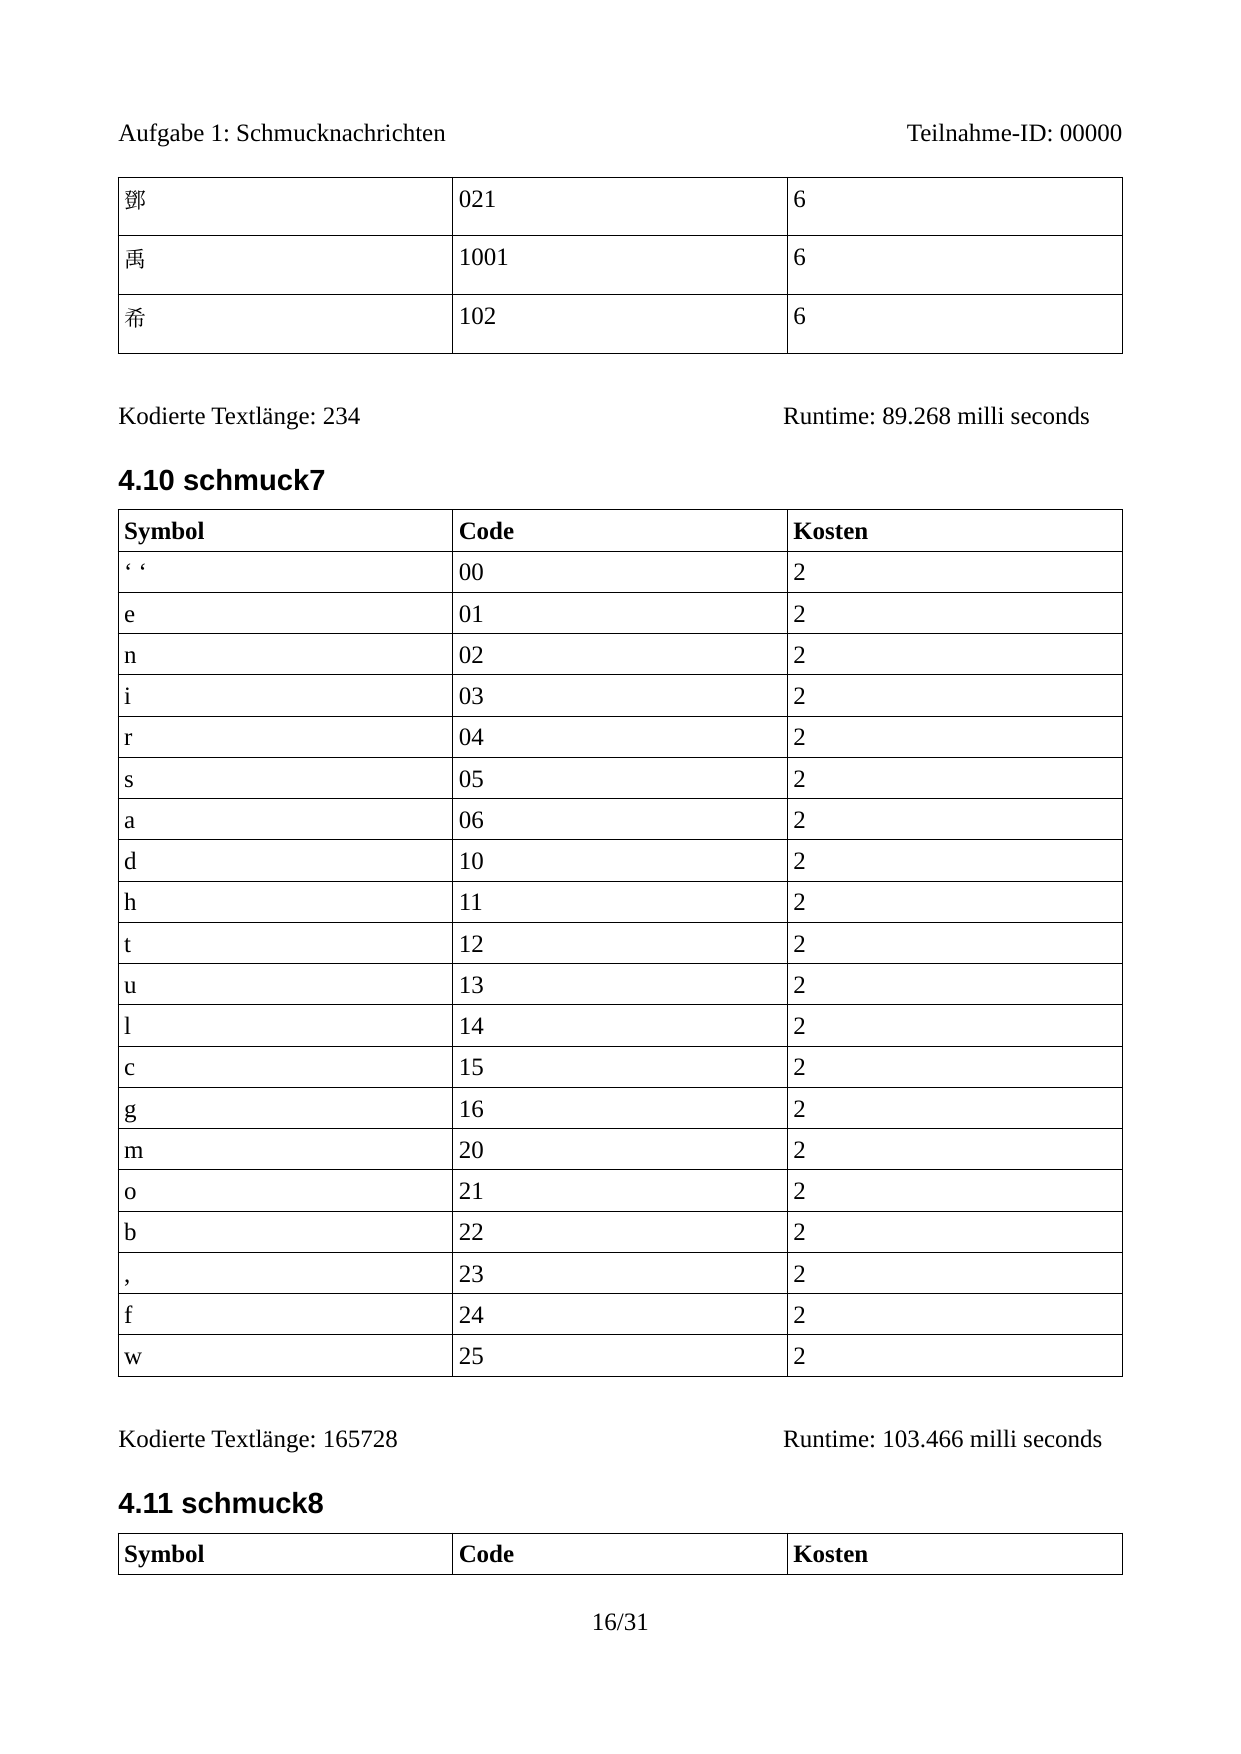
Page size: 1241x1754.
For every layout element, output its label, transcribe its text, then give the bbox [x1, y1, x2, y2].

table_cell 2 [788, 1170, 1122, 1211]
table_cell d [119, 840, 452, 881]
table_cell 2 [788, 1088, 1122, 1128]
text Kodierte Textlänge: 234 Runtime: 89.268 milli seconds [118, 401, 1122, 430]
table_cell 2 [788, 758, 1122, 798]
table_cell u [119, 964, 452, 1004]
table_cell 2 [788, 717, 1122, 757]
table_cell 25 [453, 1335, 787, 1376]
table_cell a [119, 799, 452, 839]
table_cell 6 [788, 178, 1122, 235]
table_cell s [119, 758, 452, 798]
table_cell n [119, 634, 452, 674]
table_cell g [119, 1088, 452, 1128]
table_cell 11 [453, 882, 787, 922]
table_cell 2 [788, 923, 1122, 963]
table_cell 2 [788, 882, 1122, 922]
subtitle 4.11 schmuck8 [118, 1486, 1122, 1520]
table_cell 6 [788, 295, 1122, 352]
table_cell 鄧 [119, 178, 452, 235]
table_cell b [119, 1212, 452, 1252]
table_cell h [119, 882, 452, 922]
table_header Symbol [119, 510, 452, 551]
table_cell 23 [453, 1253, 787, 1293]
table_cell 12 [453, 923, 787, 963]
table_header Kosten [788, 510, 1122, 551]
table_cell e [119, 593, 452, 633]
table_cell 021 [453, 178, 787, 235]
table_cell , [119, 1253, 452, 1293]
table_cell 01 [453, 593, 787, 633]
table_cell 2 [788, 1129, 1122, 1169]
table_cell 2 [788, 552, 1122, 592]
table_cell i [119, 675, 452, 716]
table_cell 2 [788, 1335, 1122, 1376]
table_cell 2 [788, 840, 1122, 881]
table_cell 20 [453, 1129, 787, 1169]
table_cell 1001 [453, 236, 787, 294]
table_cell 2 [788, 1047, 1122, 1087]
table_cell w [119, 1335, 452, 1376]
table_cell 2 [788, 634, 1122, 674]
table_cell t [119, 923, 452, 963]
table_cell 21 [453, 1170, 787, 1211]
table_cell f [119, 1294, 452, 1334]
table_cell 13 [453, 964, 787, 1004]
table_cell 00 [453, 552, 787, 592]
table_cell 04 [453, 717, 787, 757]
table_cell r [119, 717, 452, 757]
table_cell 2 [788, 1294, 1122, 1334]
table_cell 6 [788, 236, 1122, 294]
table_cell 02 [453, 634, 787, 674]
table_cell 2 [788, 675, 1122, 716]
table_cell 2 [788, 1253, 1122, 1293]
table_cell 2 [788, 799, 1122, 839]
table_cell 2 [788, 593, 1122, 633]
table_cell 2 [788, 964, 1122, 1004]
table_cell 05 [453, 758, 787, 798]
table_cell 24 [453, 1294, 787, 1334]
table_header Code [453, 1534, 787, 1574]
table_cell 2 [788, 1212, 1122, 1252]
table_cell ‘ ‘ [119, 552, 452, 592]
table_cell 2 [788, 1005, 1122, 1046]
table_cell 22 [453, 1212, 787, 1252]
table_cell 10 [453, 840, 787, 881]
table_cell 16 [453, 1088, 787, 1128]
table_cell 14 [453, 1005, 787, 1046]
table_cell 102 [453, 295, 787, 352]
table_cell c [119, 1047, 452, 1087]
table_cell l [119, 1005, 452, 1046]
table_cell 希 [119, 295, 452, 352]
table_cell o [119, 1170, 452, 1211]
table_header Kosten [788, 1534, 1122, 1574]
table_cell 禹 [119, 236, 452, 294]
table_cell 03 [453, 675, 787, 716]
text Kodierte Textlänge: 165728 Runtime: 103.466 milli seconds [118, 1424, 1122, 1453]
subtitle 4.10 schmuck7 [118, 463, 1122, 497]
table_header Symbol [119, 1534, 452, 1574]
table_cell 15 [453, 1047, 787, 1087]
table_cell m [119, 1129, 452, 1169]
table_header Code [453, 510, 787, 551]
table_cell 06 [453, 799, 787, 839]
